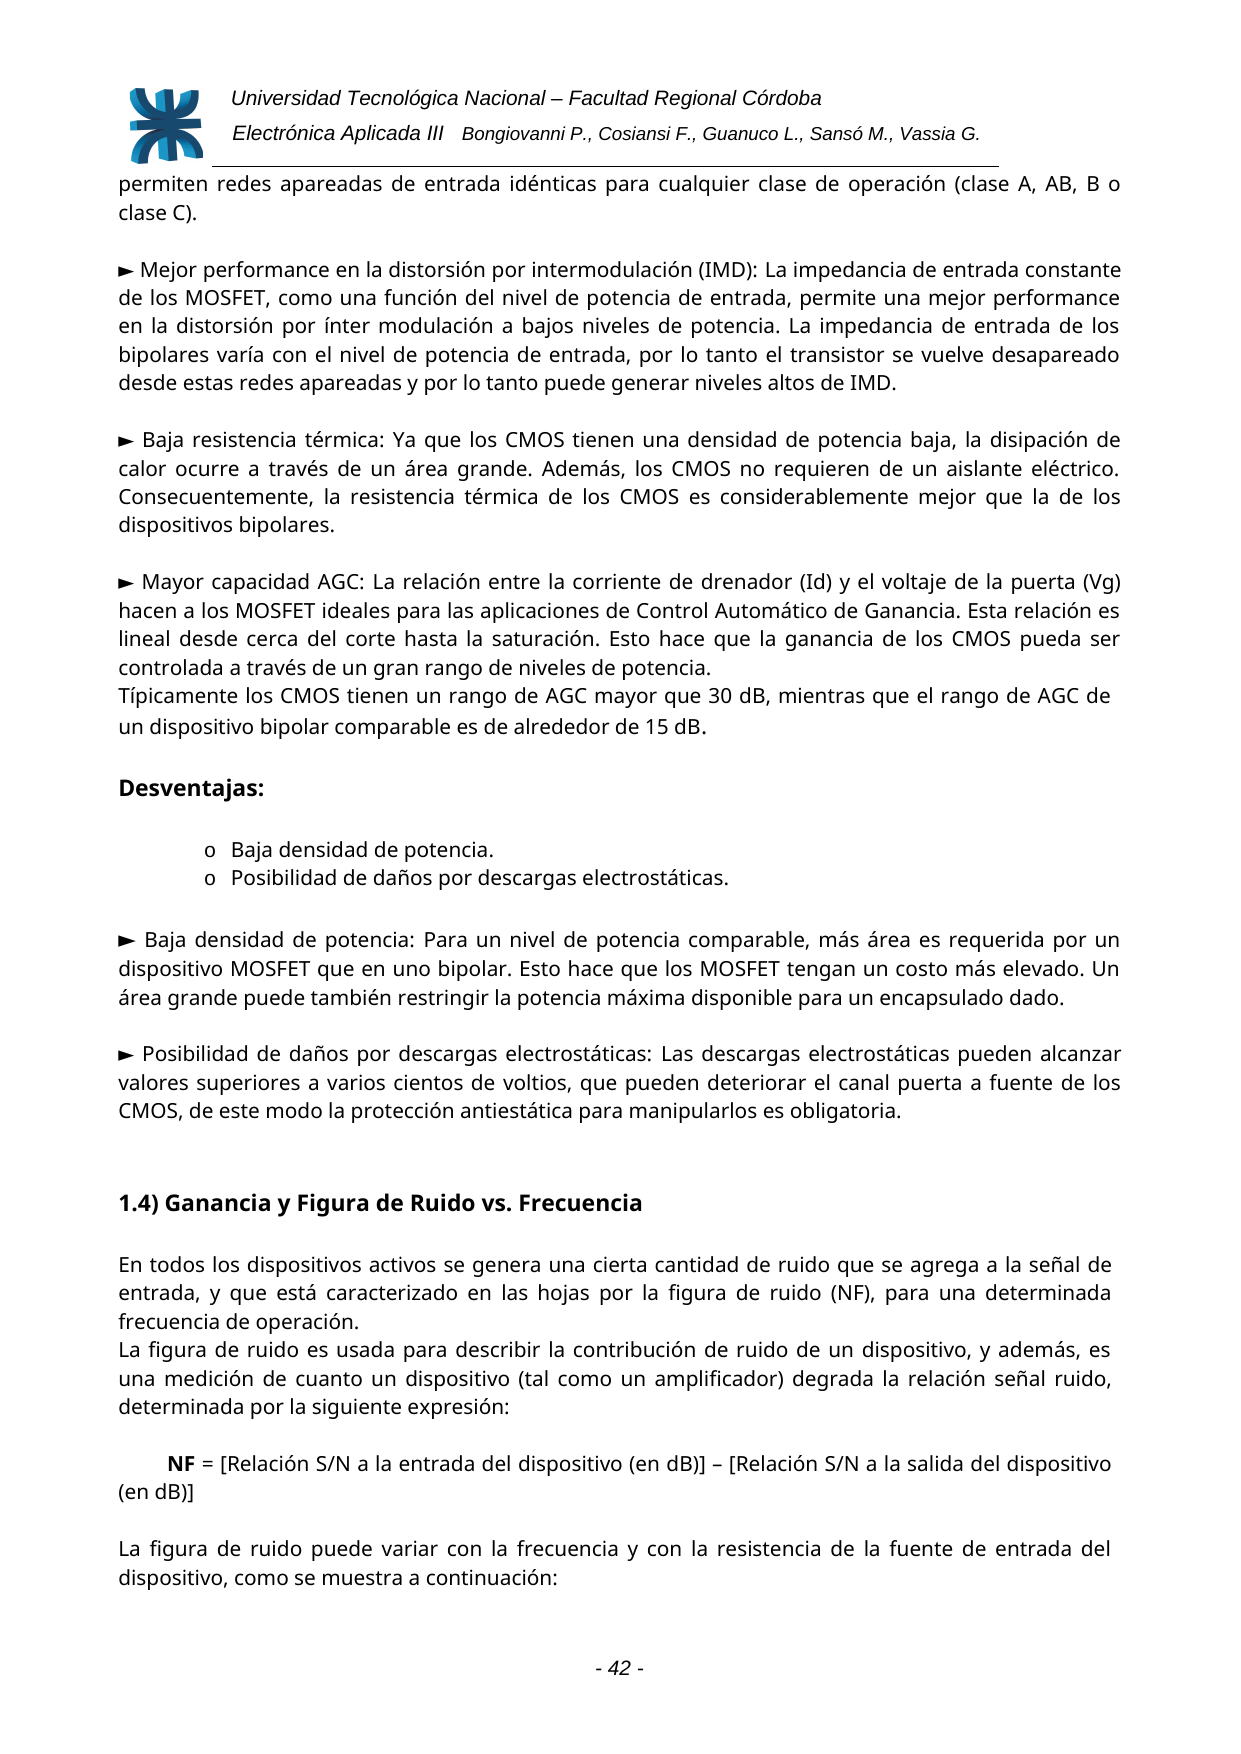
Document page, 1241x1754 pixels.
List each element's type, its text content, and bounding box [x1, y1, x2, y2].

text ► Baja densidad de potencia: Para un nivel de potencia comparable, más área es requerida por un dispositivo MOSFET que en uno bipolar. Esto hace que los MOSFET tengan un costo más elevado. Un área grande puede también restringir la potencia máxima disponible para un encapsulado dado. [118, 923, 1122, 1011]
text ► Mayor capacidad AGC: La relación entre la corriente de drenador (Id) y el voltaje de la puerta (Vg) hacen a los MOSFET ideales para las aplicaciones de Control Automático de Ganancia. Esta relación es lineal desde cerca del corte hasta la saturación. Esto hace que la ganancia de los CMOS pueda ser controlada a través de un gran rango de niveles de potencia. [118, 567, 1122, 681]
list Posibilidad de daños por descargas electrostáticas. [204, 863, 1113, 892]
text ► Posibilidad de daños por descargas electrostáticas: Las descargas electrostáticas pueden alcanzar valores superiores a varios cientos de voltios, que pueden deteriorar el canal puerta a fuente de los CMOS, de este modo la protección antiestática para manipularlos es obligatoria. [118, 1039, 1122, 1125]
text 1.4) Ganancia y Figura de Ruido vs. Frecuencia [118, 1187, 1122, 1219]
text En todos los dispositivos activos se genera una cierta cantidad de ruido que se agrega a la señal de entrada, y que está caracterizado en las hojas por la figura de ruido (NF), para una determinada frecuencia de operación. [118, 1250, 1113, 1335]
text permiten redes apareadas de entrada idénticas para cualquier clase de operación (clase A, AB, B o clase C). [118, 169, 1122, 226]
text NF = [Relación S/N a la entrada del dispositivo (en dB)] – [Relación S/N a la salida del dispositivo (en dB)] [118, 1449, 1113, 1506]
text La figura de ruido puede variar con la frecuencia y con la resistencia de la fuente de entrada del dispositivo, como se muestra a continuación: [118, 1534, 1113, 1591]
picture [129, 88, 203, 164]
text ► Baja resistencia térmica: Ya que los CMOS tienen una densidad de potencia baja, la disipación de calor ocurre a través de un área grande. Además, los CMOS no requieren de un aislante eléctrico. Consecuentemente, la resistencia térmica de los CMOS es considerablemente mejor que la de los dispositivos bipolares. [118, 425, 1122, 539]
list Baja densidad de potencia. [204, 835, 1113, 863]
text Desventajas: [118, 772, 1122, 803]
text ► Mejor performance en la distorsión por intermodulación (IMD): La impedancia de entrada constante de los MOSFET, como una función del nivel de potencia de entrada, permite una mejor performance en la distorsión por ínter modulación a bajos niveles de potencia. La impedancia de entrada de los bipolares varía con el nivel de potencia de entrada, por lo tanto el transistor se vuelve desapareado desde estas redes apareadas y por lo tanto puede generar niveles altos de IMD. [118, 255, 1122, 397]
text La figura de ruido es usada para describir la contribución de ruido de un dispositivo, y además, es una medición de cuanto un dispositivo (tal como un amplificador) degrada la relación señal ruido, determinada por la siguiente expresión: [118, 1335, 1113, 1421]
text Típicamente los CMOS tienen un rango de AGC mayor que 30 dB, mientras que el rango de AGC de un dispositivo bipolar comparable es de alrededor de 15 dB. [118, 681, 1113, 741]
